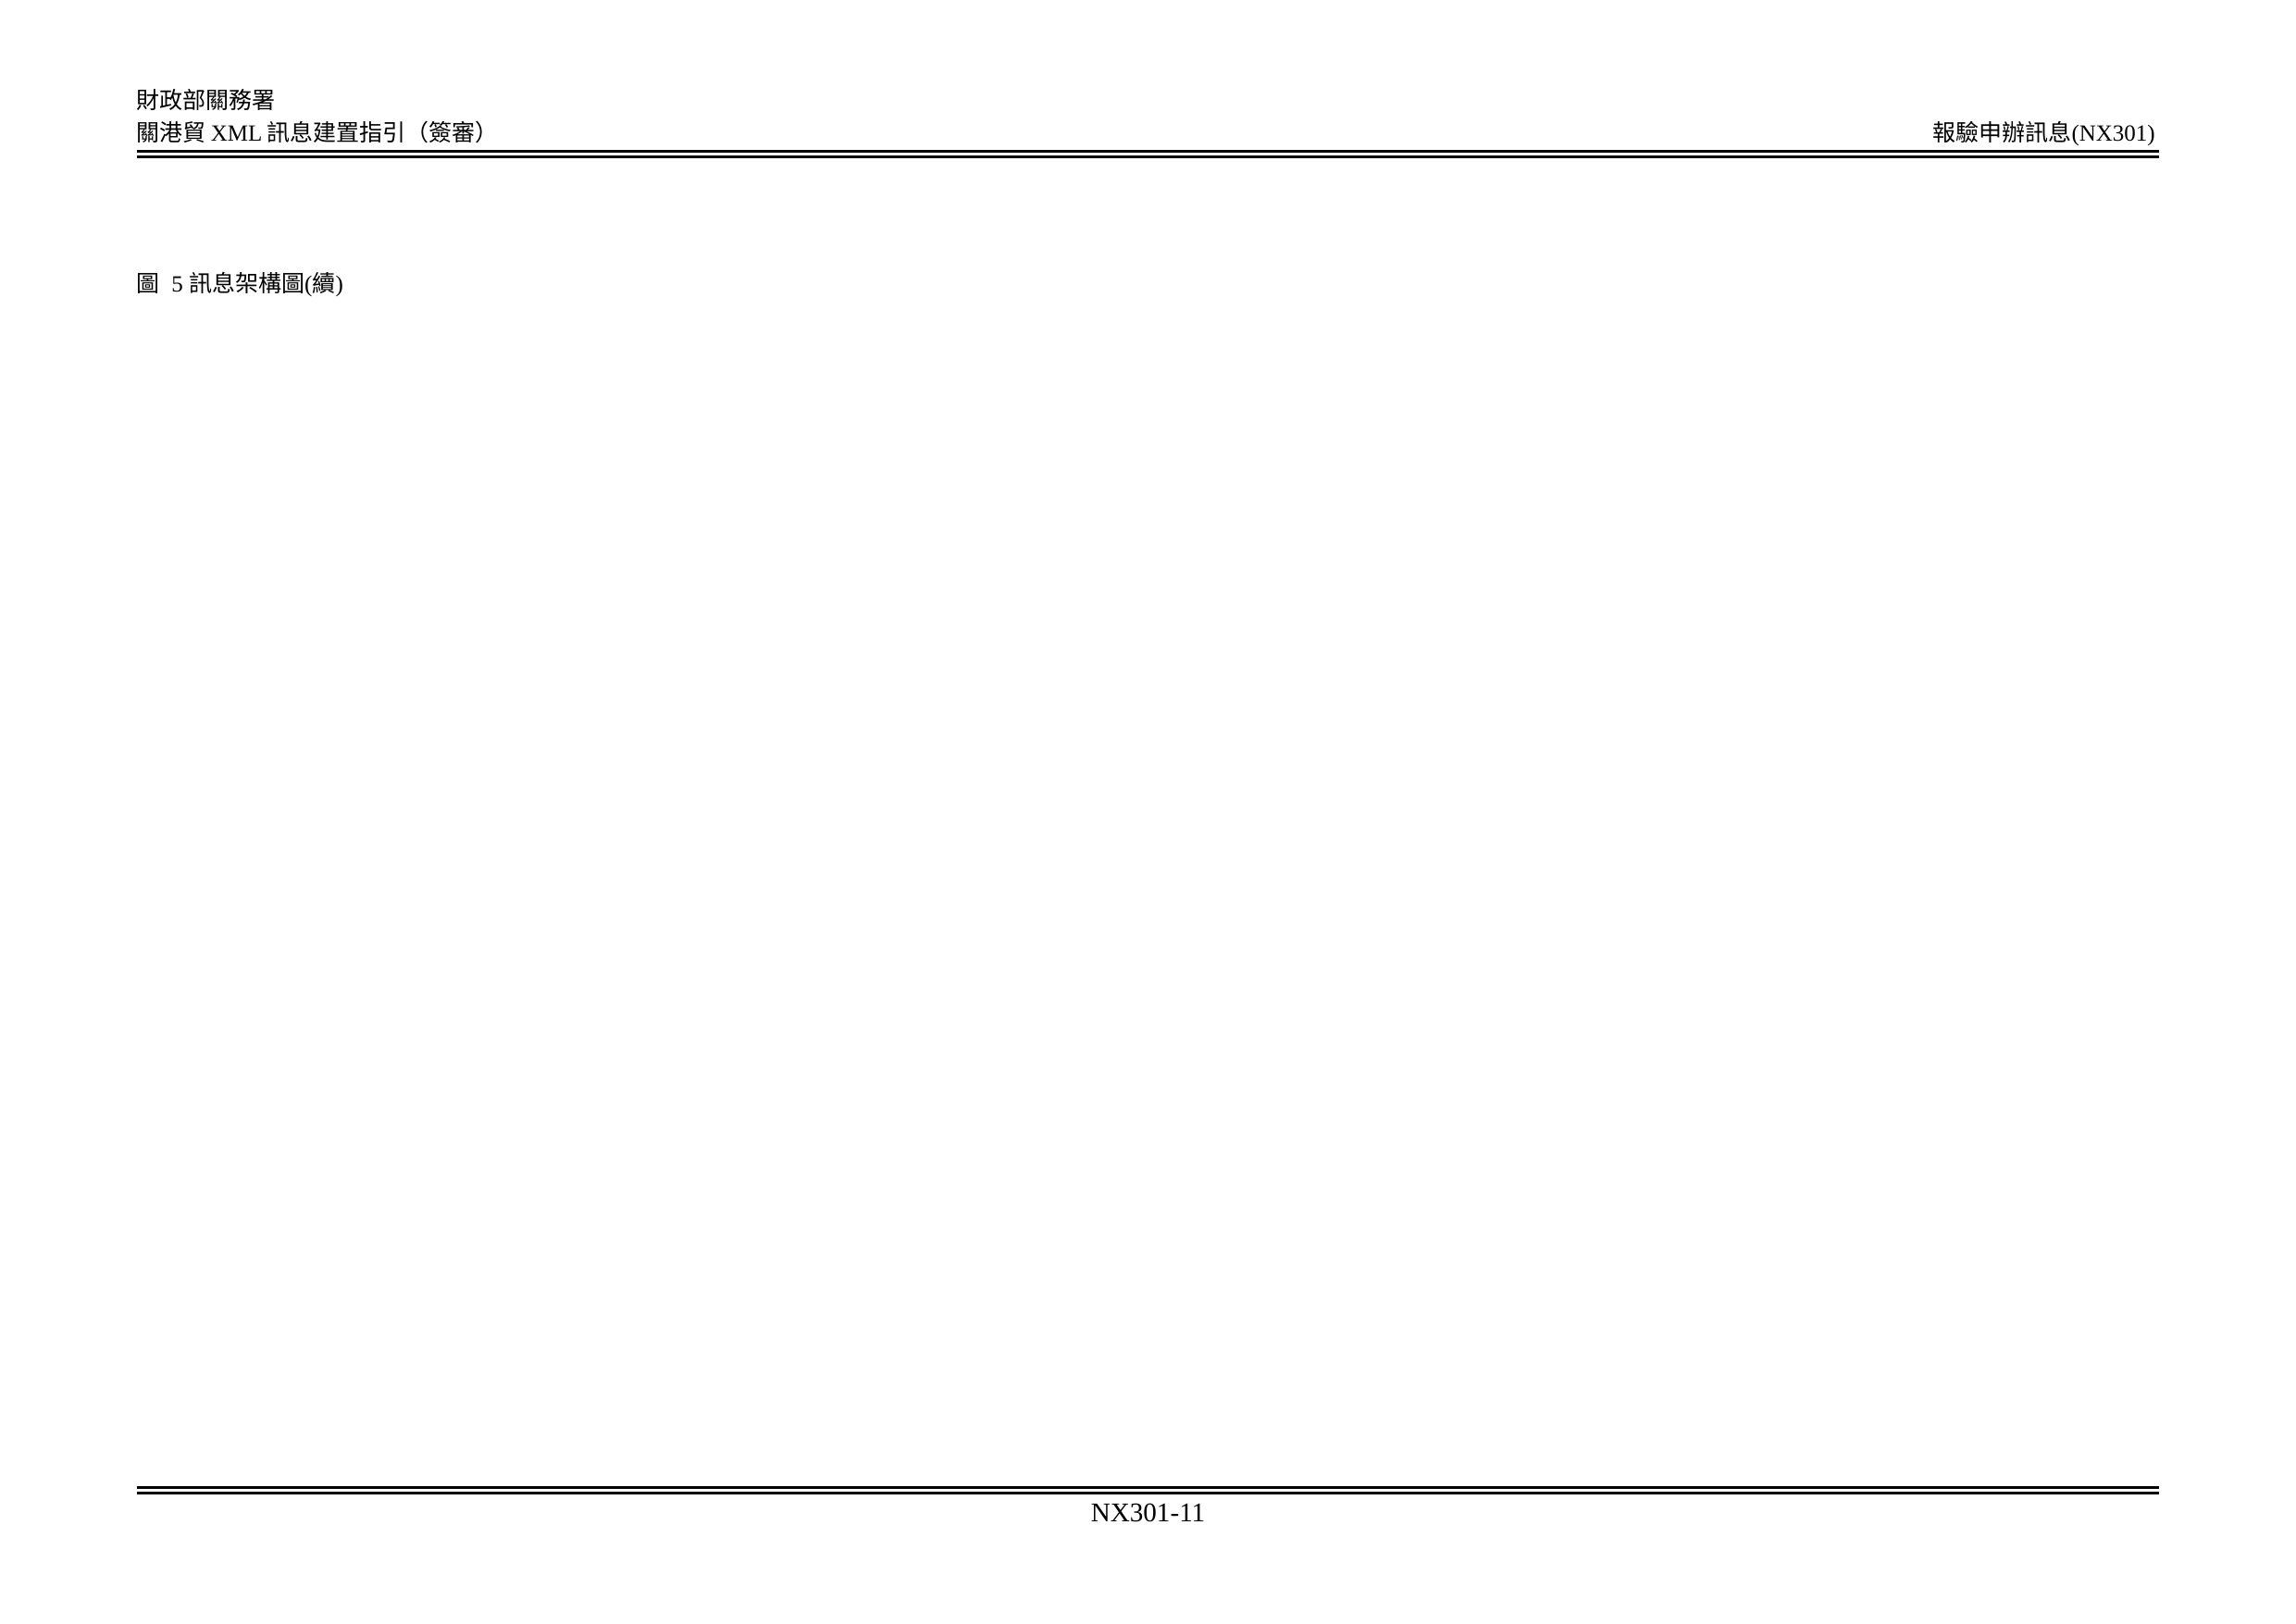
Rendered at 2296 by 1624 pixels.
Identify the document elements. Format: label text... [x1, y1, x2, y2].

text 圖 5 訊息架構圖(續) [137, 243, 2159, 302]
